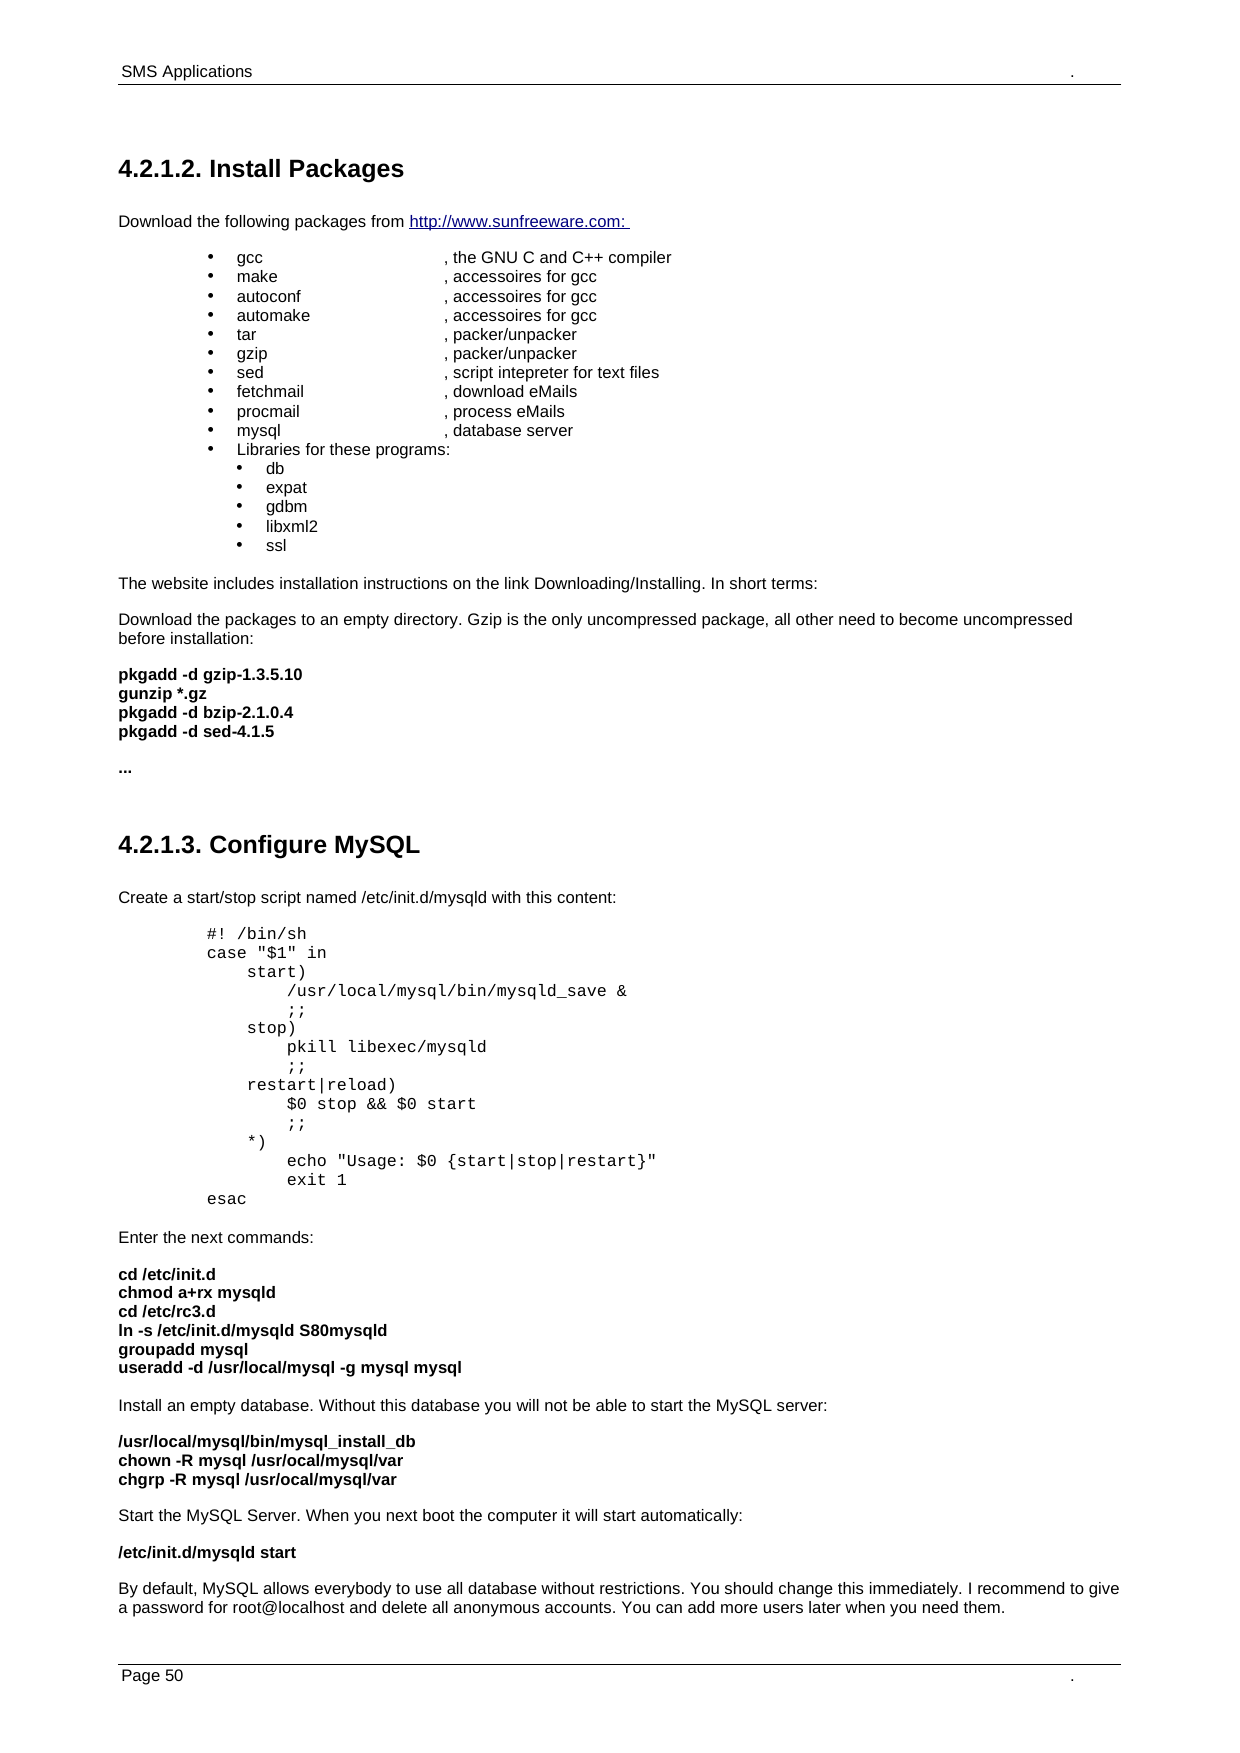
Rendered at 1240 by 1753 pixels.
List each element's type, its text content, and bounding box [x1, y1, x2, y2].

list libxml2 [236, 517, 1121, 536]
text pkgadd -d gzip-1.3.5.10 gunzip *.gz pkgadd -d bzip-2.1.0.4 pkgadd -d sed-4.1.5 [118, 666, 1121, 741]
text ... [118, 758, 1121, 777]
list gdbm [236, 498, 1121, 517]
list tar , packer/unpacker [207, 325, 1121, 344]
list db [236, 459, 1121, 478]
list gzip , packer/unpacker [207, 344, 1121, 363]
list autoconf , accessoires for gcc [207, 287, 1121, 306]
text /usr/local/mysql/bin/mysql_install_db chown -R mysql /usr/ocal/mysql/var chgrp -R mysql /usr/ocal/mysql/var [118, 1433, 1121, 1489]
text The website includes installation instructions on the link Downloading/Installing. In short terms: [118, 574, 1121, 593]
list mysql , database server [207, 421, 1121, 440]
list Libraries for these programs: [207, 440, 1121, 459]
list procmail , process eMails [207, 402, 1121, 421]
text /etc/init.d/mysqld start [118, 1543, 1121, 1562]
text Create a start/stop script named /etc/init.d/mysqld with this content: [118, 889, 1121, 907]
subtitle Configure MySQL [118, 831, 1121, 859]
list fetchmail , download eMails [207, 383, 1121, 402]
text Start the MySQL Server. When you next boot the computer it will start automatically: [118, 1507, 1121, 1525]
text By default, MySQL allows everybody to use all database without restrictions. You should change this immediately. I recommend to give a password for root@localhost and delete all anonymous accounts. You can add more users later when you need them. [118, 1579, 1121, 1617]
text #! /bin/sh case "$1" in start) /usr/local/mysql/bin/mysqld_save & ;; stop) pkill libexec/mysqld ;; restart|reload) $0 stop && $0 start ;; *) echo "Usage: $0 {start|stop|restart}" exit 1 esac [207, 925, 1121, 1209]
subtitle Install Packages [118, 154, 1121, 182]
text Download the following packages from http://www.sunfreeware.com: [118, 212, 1121, 231]
list make , accessoires for gcc [207, 268, 1121, 287]
list gcc , the GNU C and C++ compiler [207, 248, 1121, 268]
text Enter the next commands: [118, 1228, 1121, 1247]
list sed , script intepreter for text files [207, 363, 1121, 383]
text cd /etc/init.d chmod a+rx mysqld cd /etc/rc3.d ln -s /etc/init.d/mysqld S80mysqld groupadd mysql useradd -d /usr/local/mysql -g mysql mysql Install an empty database. Without this database you will not be able to start the MySQL server: [118, 1265, 1121, 1415]
text Download the packages to an empty directory. Gzip is the only uncompressed package, all other need to become uncompressed before installation: [118, 610, 1121, 648]
list automake , accessoires for gcc [207, 306, 1121, 325]
list expat [236, 478, 1121, 498]
list ssl [236, 536, 1121, 555]
